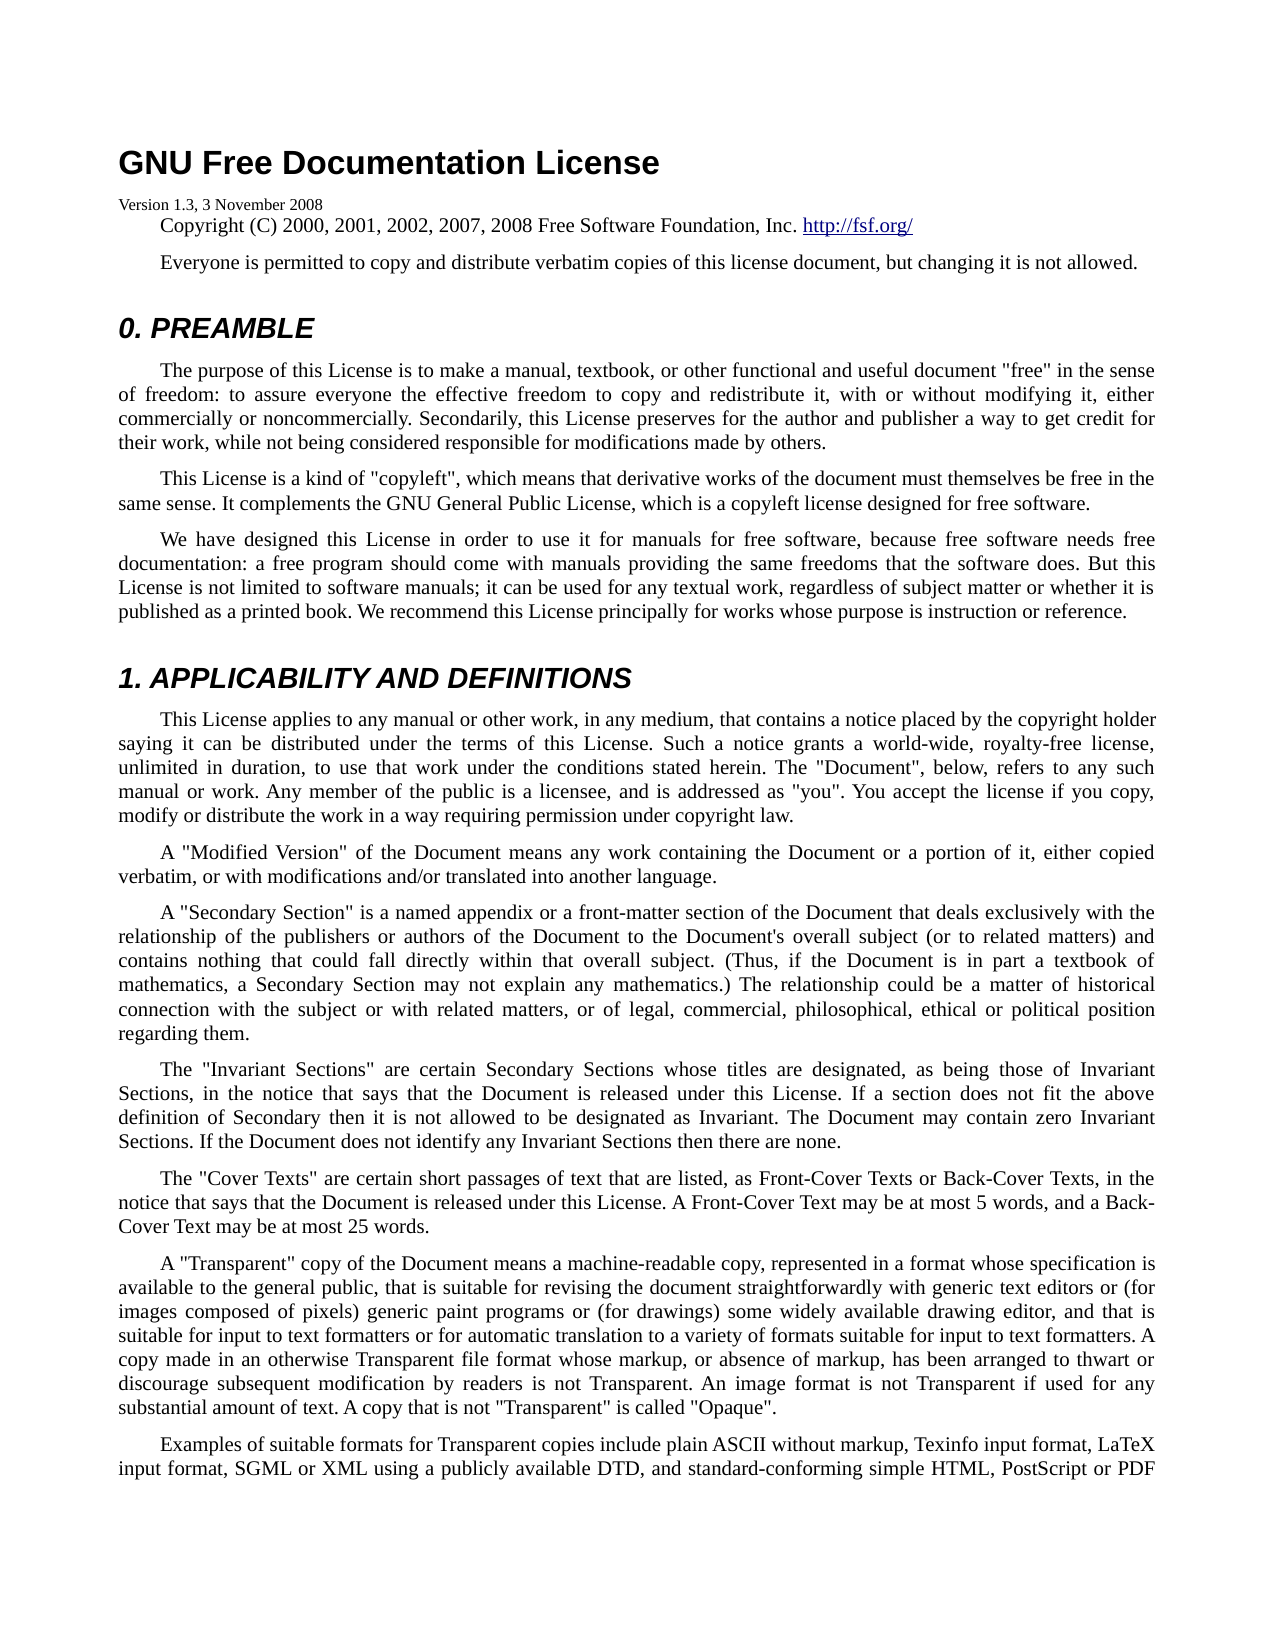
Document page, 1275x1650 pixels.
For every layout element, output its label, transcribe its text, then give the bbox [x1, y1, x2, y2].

text This License is a kind of "copyleft", which means that derivative works of the document must themselves be free in the same sense. It complements the GNU General Public License, which is a copyleft license designed for free software. [118, 466, 1157, 514]
text Version 1.3, 3 November 2008 [118, 194, 1157, 213]
text A "Secondary Section" is a named appendix or a front-matter section of the Document that deals exclusively with the relationship of the publishers or authors of the Document to the Document's overall subject (or to related matters) and contains nothing that could fall directly within that overall subject. (Thus, if the Document is in part a textbook of mathematics, a Secondary Section may not explain any mathematics.) The relationship could be a matter of historical connection with the subject or with related matters, or of legal, commercial, philosophical, ethical or political position regarding them. [118, 900, 1157, 1044]
text A "Modified Version" of the Document means any work containing the Document or a portion of it, either copied verbatim, or with modifications and/or translated into another language. [118, 839, 1157, 888]
text A "Transparent" copy of the Document means a machine-readable copy, represented in a format whose specification is available to the general public, that is suitable for revising the document straightforwardly with generic text editors or (for images composed of pixels) generic paint programs or (for drawings) some widely available drawing editor, and that is suitable for input to text formatters or for automatic translation to a variety of formats suitable for input to text formatters. A copy made in an otherwise Transparent file format whose markup, or absence of markup, has been arranged to thwart or discourage subsequent modification by readers is not Transparent. An image format is not Transparent if used for any substantial amount of text. A copy that is not "Transparent" is called "Opaque". [118, 1251, 1157, 1419]
text This License applies to any manual or other work, in any medium, that contains a notice placed by the copyright holder saying it can be distributed under the terms of this License. Such a notice grants a world-wide, royalty-free license, unlimited in duration, to use that work under the conditions stated herein. The "Document", below, refers to any such manual or work. Any member of the public is a licensee, and is addressed as "you". You accept the license if you copy, modify or distribute the work in a way requiring permission under copyright law. [118, 707, 1157, 827]
text The "Invariant Sections" are certain Secondary Sections whose titles are designated, as being those of Invariant Sections, in the notice that says that the Document is released under this License. If a section does not fit the above definition of Secondary then it is not allowed to be designated as Invariant. The Document may contain zero Invariant Sections. If the Document does not identify any Invariant Sections then there are none. [118, 1057, 1157, 1153]
text Everyone is permitted to copy and distribute verbatim copies of this license document, but changing it is not allowed. [118, 250, 1157, 274]
subtitle 1. APPLICABILITY AND DEFINITIONS [118, 661, 1157, 694]
text Examples of suitable formats for Transparent copies include plain ASCII without markup, Texinfo input format, LaTeX input format, SGML or XML using a publicly available DTD, and standard-conforming simple HTML, PostScript or PDF [118, 1431, 1157, 1479]
subtitle 0. PREAMBLE [118, 312, 1157, 345]
text We have designed this License in order to use it for manuals for free software, because free software needs free documentation: a free program should come with manuals providing the same freedoms that the software does. But this License is not limited to software manuals; it can be used for any textual work, regardless of subject matter or whether it is published as a printed book. We recommend this License principally for works whose purpose is instruction or reference. [118, 527, 1157, 623]
text The "Cover Texts" are certain short passages of text that are listed, as Front-Cover Texts or Back-Cover Texts, in the notice that says that the Document is released under this License. A Front-Cover Text may be at most 5 words, and a Back-Cover Text may be at most 25 words. [118, 1166, 1157, 1238]
text The purpose of this License is to make a manual, textbook, or other functional and useful document "free" in the sense of freedom: to assure everyone the effective freedom to copy and redistribute it, with or without modifying it, either commercially or noncommercially. Secondarily, this License preserves for the author and publisher a way to get credit for their work, while not being considered responsible for modifications made by others. [118, 358, 1157, 454]
subtitle GNU Free Documentation License [118, 143, 1157, 182]
text Copyright (C) 2000, 2001, 2002, 2007, 2008 Free Software Foundation, Inc. http://fsf.org/ [118, 213, 1157, 237]
